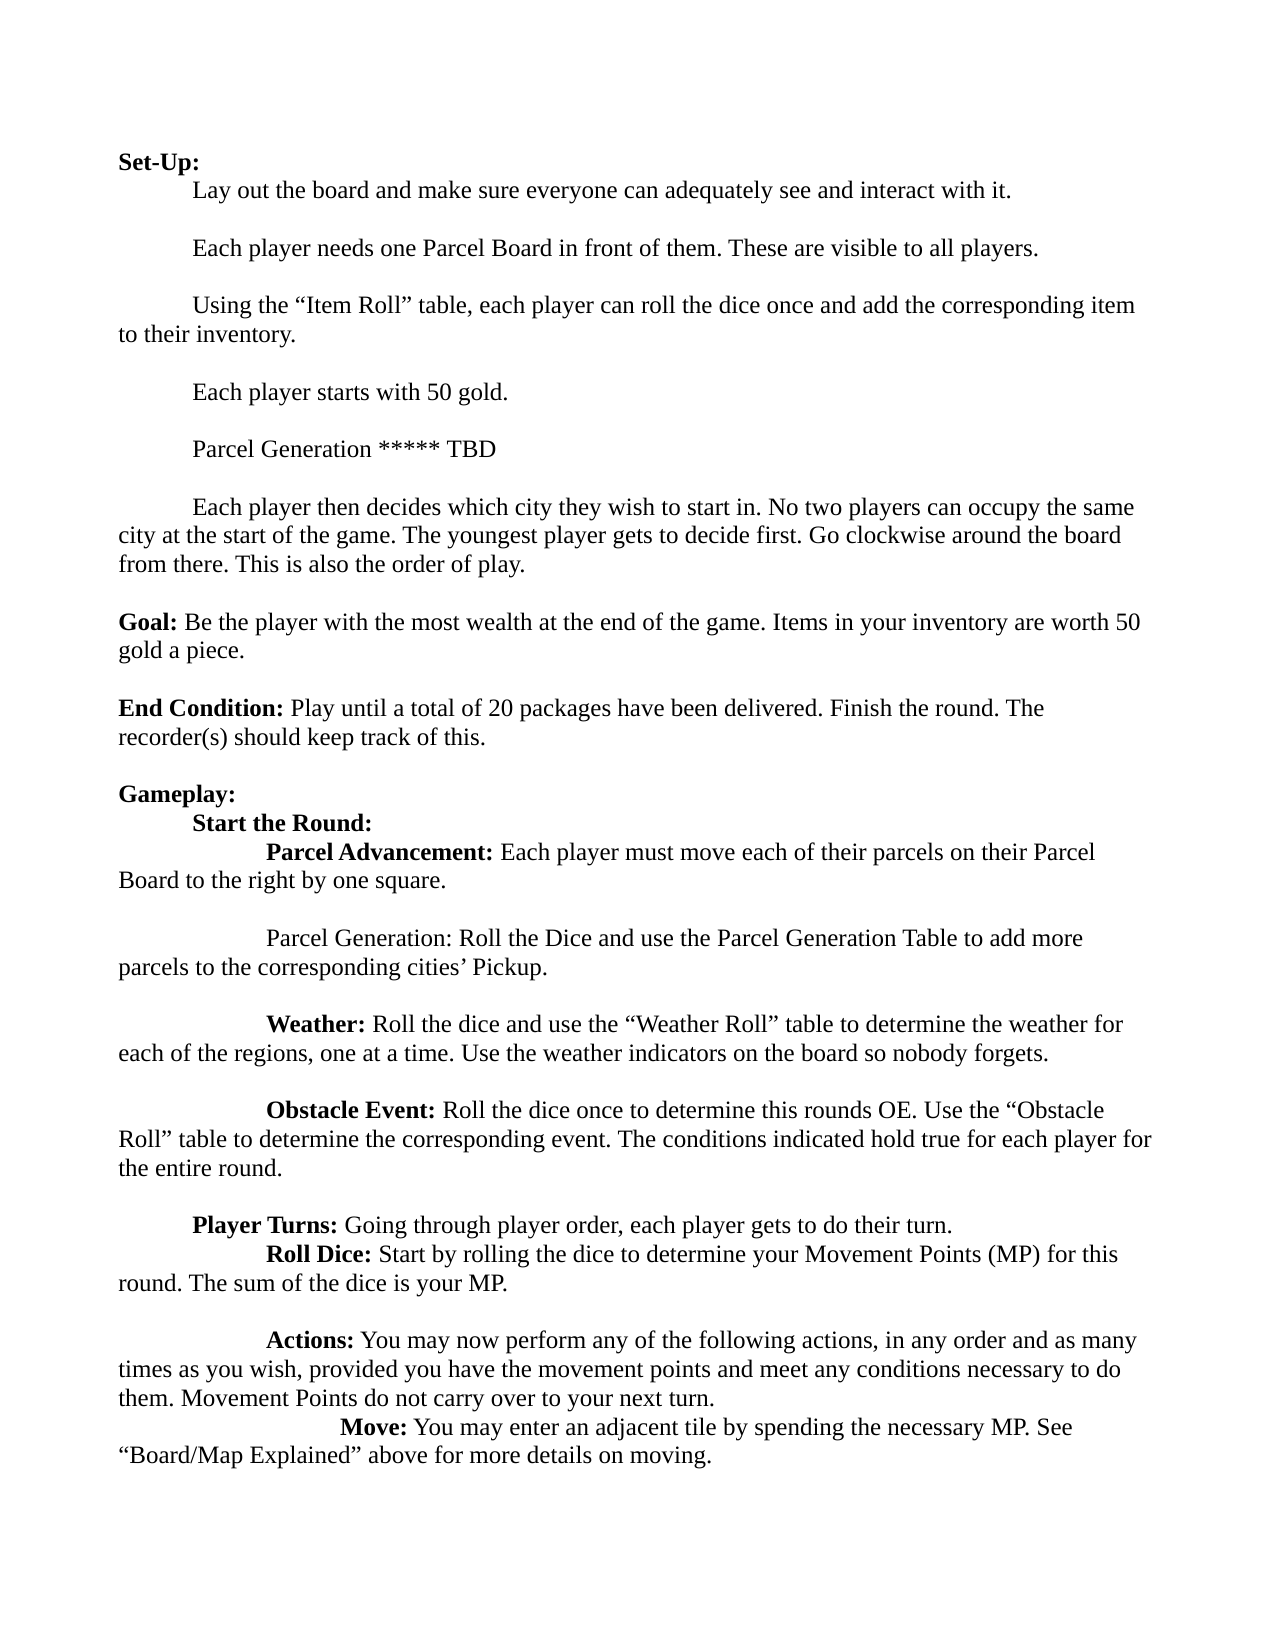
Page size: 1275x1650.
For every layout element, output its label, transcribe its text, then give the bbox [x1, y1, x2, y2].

text Set-Up: [118, 147, 1157, 176]
text End Condition: Play until a total of 20 packages have been delivered. Finish the round. The recorder(s) should keep track of this. [118, 693, 1157, 751]
text Move: You may enter an adjacent tile by spending the necessary MP. See “Board/Map Explained” above for more details on moving. [118, 1412, 1157, 1469]
text Roll Dice: Start by rolling the dice to determine your Movement Points (MP) for this round. The sum of the dice is your MP. [118, 1239, 1157, 1297]
text Player Turns: Going through player order, each player gets to do their turn. [118, 1211, 1157, 1239]
text Each player needs one Parcel Board in front of them. These are visible to all players. [118, 233, 1157, 262]
text Gameplay: [118, 779, 1157, 808]
text Parcel Advancement: Each player must move each of their parcels on their Parcel Board to the right by one square. [118, 837, 1157, 894]
text Parcel Generation: Roll the Dice and use the Parcel Generation Table to add more parcels to the corresponding cities’ Pickup. [118, 923, 1157, 981]
text Obstacle Event: Roll the dice once to determine this rounds OE. Use the “Obstacle Roll” table to determine the corresponding event. The conditions indicated hold true for each player for the entire round. [118, 1096, 1157, 1182]
text Each player then decides which city they wish to start in. No two players can occupy the same city at the start of the game. The youngest player gets to decide first. Go clockwise around the board from there. This is also the order of play. [118, 492, 1157, 578]
text Parcel Generation ***** TBD [118, 434, 1157, 463]
text Start the Round: [118, 808, 1157, 837]
text Weather: Roll the dice and use the “Weather Roll” table to determine the weather for each of the regions, one at a time. Use the weather indicators on the board so nobody forgets. [118, 1009, 1157, 1067]
text Goal: Be the player with the most wealth at the end of the game. Items in your inventory are worth 50 gold a piece. [118, 607, 1157, 664]
text Using the “Item Roll” table, each player can roll the dice once and add the corresponding item to their inventory. [118, 291, 1157, 348]
text Each player starts with 50 gold. [118, 377, 1157, 406]
text Actions: You may now perform any of the following actions, in any order and as many times as you wish, provided you have the movement points and meet any conditions necessary to do them. Movement Points do not carry over to your next turn. [118, 1326, 1157, 1412]
text Lay out the board and make sure everyone can adequately see and interact with it. [118, 176, 1157, 204]
